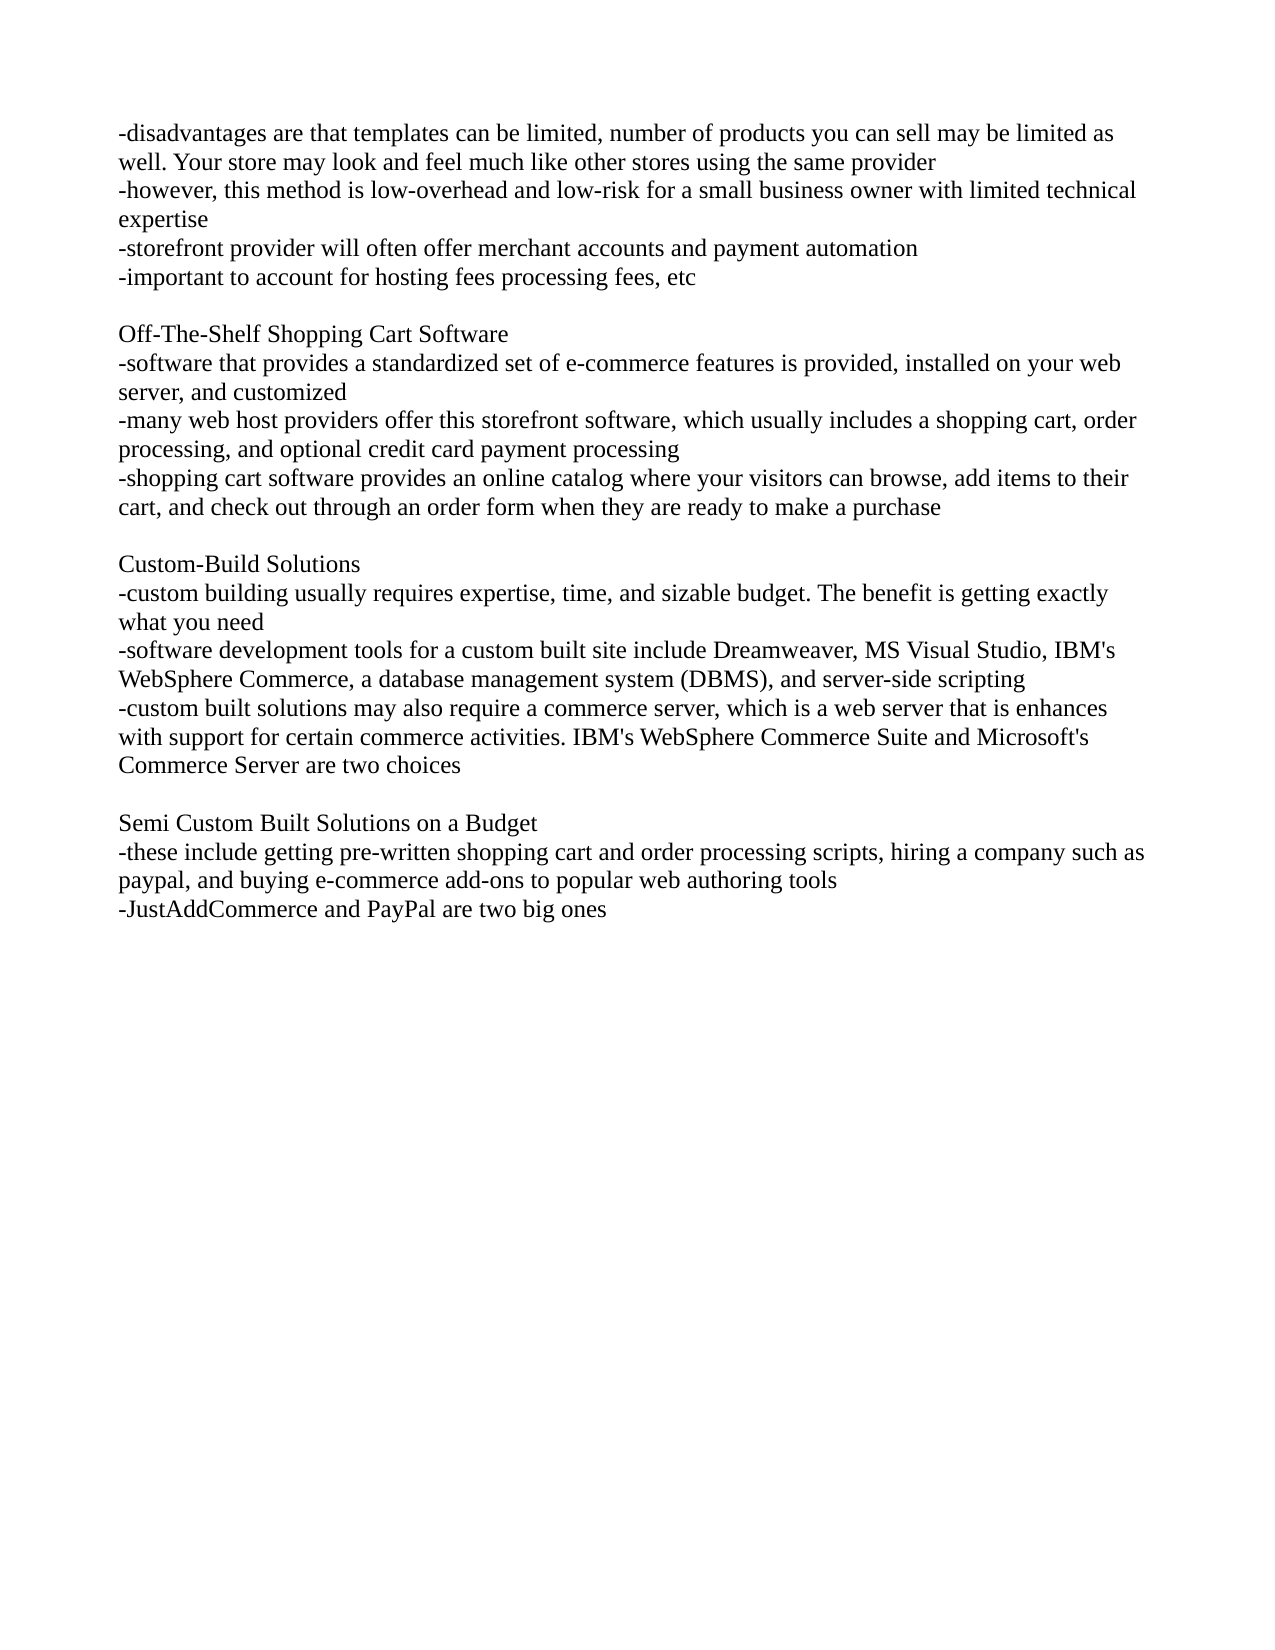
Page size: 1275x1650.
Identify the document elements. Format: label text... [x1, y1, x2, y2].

text Custom-Build Solutions [118, 549, 1157, 578]
text -however, this method is low-overhead and low-risk for a small business owner with limited technical expertise [118, 176, 1157, 233]
text Off-The-Shelf Shopping Cart Software [118, 319, 1157, 348]
text -custom built solutions may also require a commerce server, which is a web server that is enhances with support for certain commerce activities. IBM's WebSphere Commerce Suite and Microsoft's Commerce Server are two choices [118, 693, 1157, 779]
text -many web host providers offer this storefront software, which usually includes a shopping cart, order processing, and optional credit card payment processing [118, 406, 1157, 463]
text -shopping cart software provides an online catalog where your visitors can browse, add items to their cart, and check out through an order form when they are ready to make a purchase [118, 463, 1157, 521]
text -important to account for hosting fees processing fees, etc [118, 262, 1157, 291]
text -disadvantages are that templates can be limited, number of products you can sell may be limited as well. Your store may look and feel much like other stores using the same provider [118, 118, 1157, 176]
text -custom building usually requires expertise, time, and sizable budget. The benefit is getting exactly what you need [118, 578, 1157, 636]
text -storefront provider will often offer merchant accounts and payment automation [118, 233, 1157, 262]
text Semi Custom Built Solutions on a Budget [118, 808, 1157, 837]
text -these include getting pre-written shopping cart and order processing scripts, hiring a company such as paypal, and buying e-commerce add-ons to popular web authoring tools [118, 837, 1157, 894]
text -software that provides a standardized set of e-commerce features is provided, installed on your web server, and customized [118, 348, 1157, 406]
text -JustAddCommerce and PayPal are two big ones [118, 894, 1157, 923]
text -software development tools for a custom built site include Dreamweaver, MS Visual Studio, IBM's WebSphere Commerce, a database management system (DBMS), and server-side scripting [118, 636, 1157, 693]
